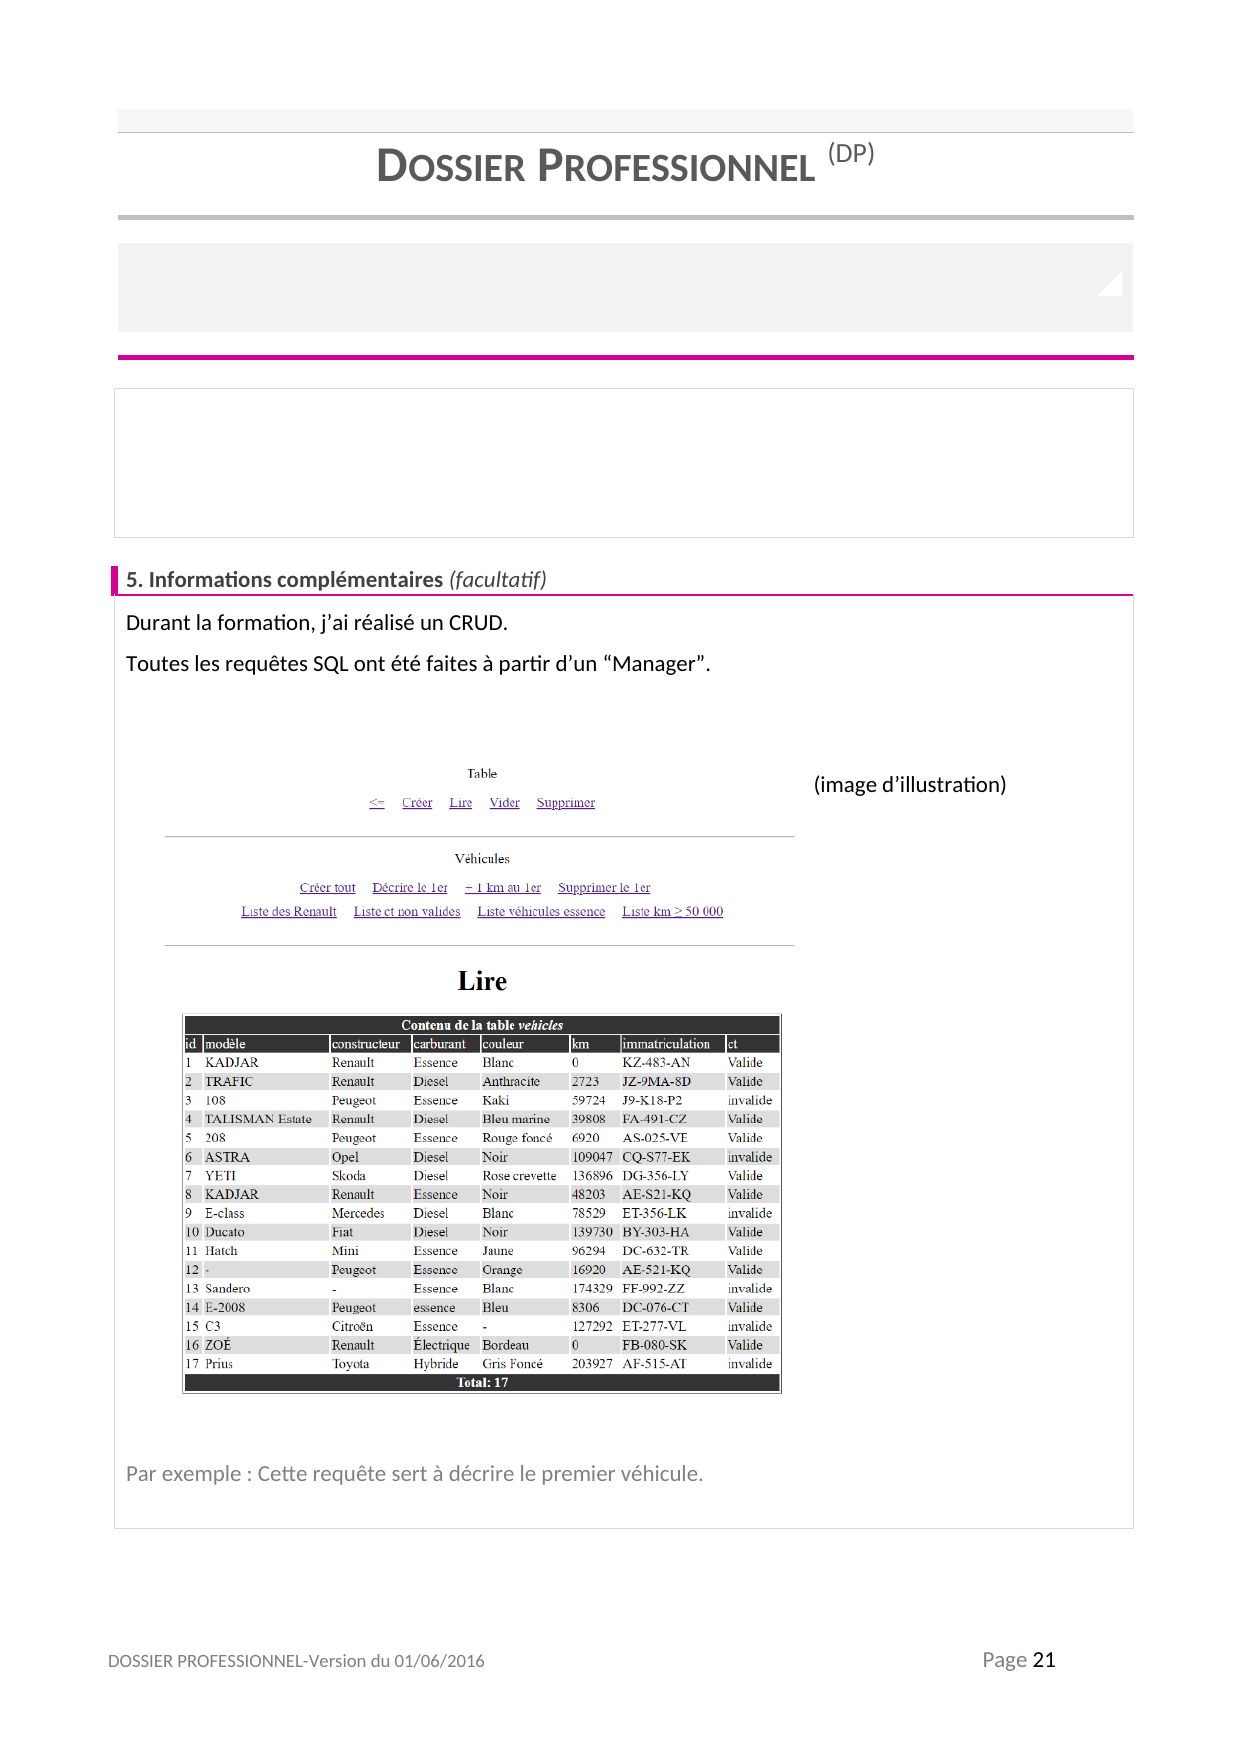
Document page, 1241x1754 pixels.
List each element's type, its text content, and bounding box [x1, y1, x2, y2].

table_cell 5. Informations complémentaires (facultatif) [118, 566, 1133, 594]
table_cell [115, 389, 1133, 537]
table_cell [115, 538, 1133, 566]
table_cell Durant la formation, j’ai réalisé un CRUD. Toutes les requêtes SQL ont été faites à partir d’un “Manager”. (image d’illustration) Par exemple : Cette requête sert à décrire le premier véhicule. [115, 596, 1133, 1528]
picture [164, 756, 795, 1399]
